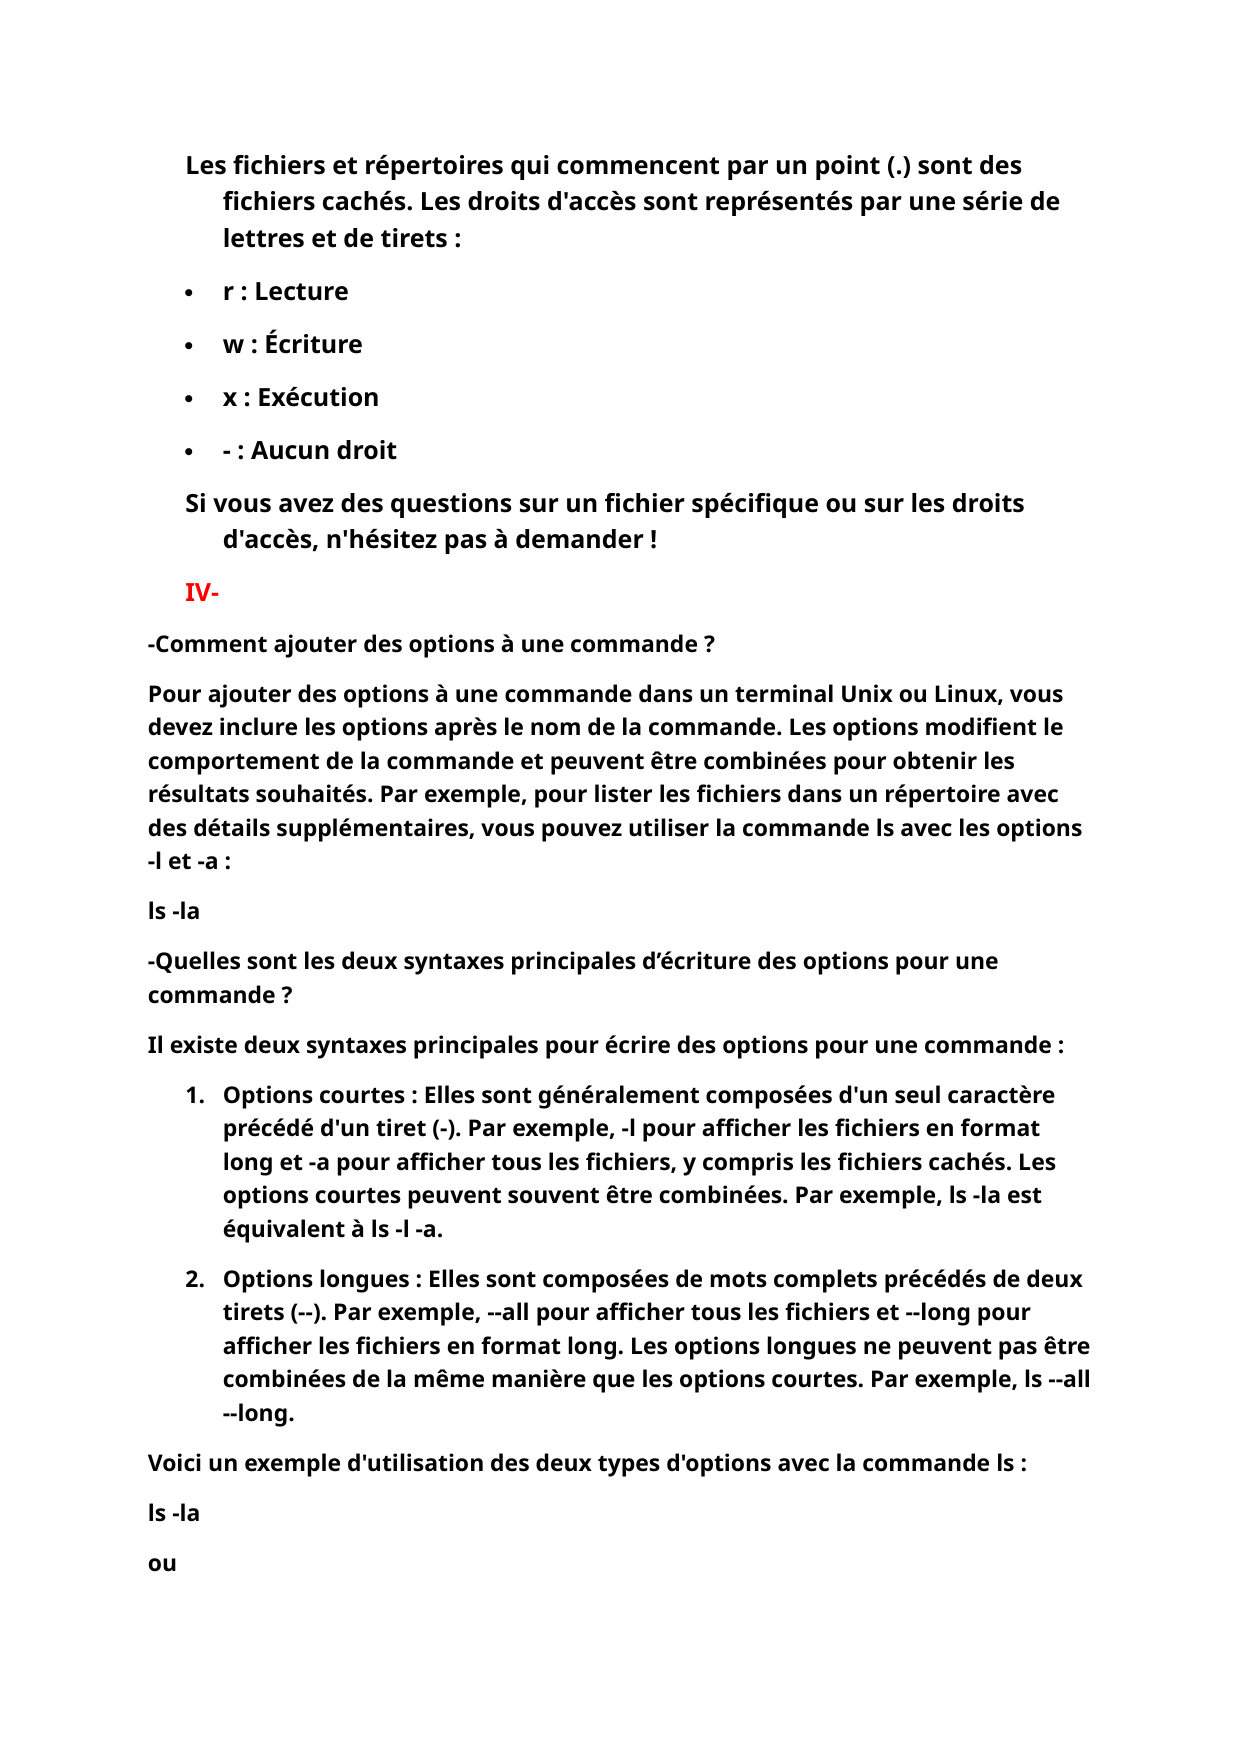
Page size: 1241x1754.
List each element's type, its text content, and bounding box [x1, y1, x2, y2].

text Voici un exemple d'utilisation des deux types d'options avec la commande ls : [148, 1447, 1093, 1478]
list Options courtes : Elles sont généralement composées d'un seul caractère précédé d'un tiret (-). Par exemple, -l pour afficher les fichiers en format long et -a pour afficher tous les fichiers, y compris les fichiers cachés. Les options courtes peuvent souvent être combinées. Par exemple, ls -la est équivalent à ls -l -a. [185, 1079, 1093, 1244]
list - : Aucun droit [185, 432, 1093, 466]
list x : Exécution [185, 379, 1093, 413]
text Pour ajouter des options à une commande dans un terminal Unix ou Linux, vous devez inclure les options après le nom de la commande. Les options modifient le comportement de la commande et peuvent être combinées pour obtenir les résultats souhaités. Par exemple, pour lister les fichiers dans un répertoire avec des détails supplémentaires, vous pouvez utiliser la commande ls avec les options -l et -a : [148, 678, 1093, 876]
text Les fichiers et répertoires qui commencent par un point (.) sont des fichiers cachés. Les droits d'accès sont représentés par une série de lettres et de tirets : [185, 148, 1093, 254]
text ou [148, 1547, 1093, 1578]
list r : Lecture [185, 273, 1093, 307]
text ls -la [148, 895, 1093, 926]
text -Quelles sont les deux syntaxes principales d’écriture des options pour une commande ? [148, 945, 1093, 1010]
text IV- [185, 575, 1093, 609]
text Il existe deux syntaxes principales pour écrire des options pour une commande : [148, 1029, 1093, 1060]
text -Comment ajouter des options à une commande ? [148, 628, 1093, 659]
text Si vous avez des questions sur un fichier spécifique ou sur les droits d'accès, n'hésitez pas à demander ! [185, 485, 1093, 556]
list Options longues : Elles sont composées de mots complets précédés de deux tirets (--). Par exemple, --all pour afficher tous les fichiers et --long pour afficher les fichiers en format long. Les options longues ne peuvent pas être combinées de la même manière que les options courtes. Par exemple, ls --all --long. [185, 1263, 1093, 1428]
text ls -la [148, 1497, 1093, 1528]
list w : Écriture [185, 326, 1093, 360]
